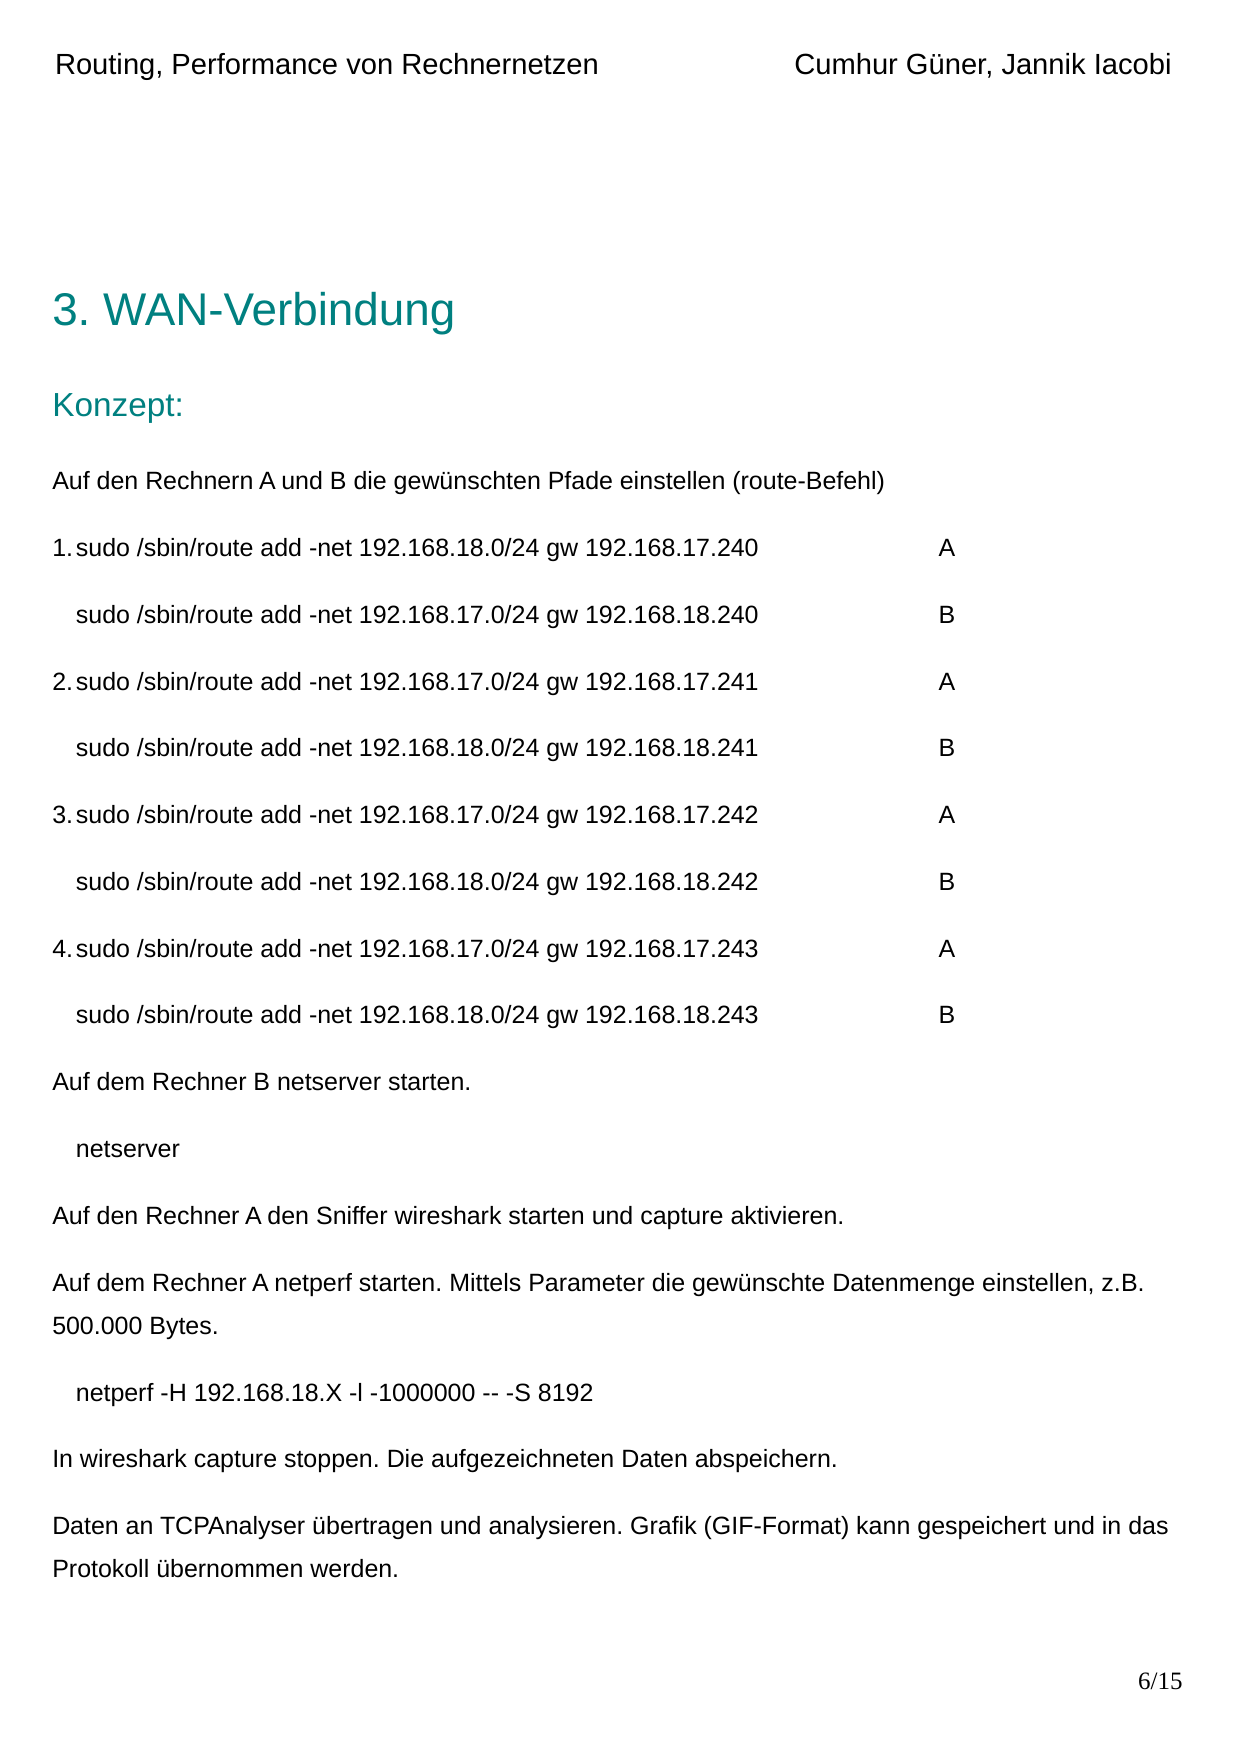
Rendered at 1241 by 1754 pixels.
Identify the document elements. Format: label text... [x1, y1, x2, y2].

text Daten an TCPAnalyser übertragen und analysieren. Grafik (GIF-Format) kann gespeichert und in das Protokoll übernommen werden. [52, 1511, 1182, 1583]
text netperf -H 192.168.18.X -l -1000000 -- -S 8192 [52, 1377, 1182, 1406]
text netserver [52, 1134, 1182, 1163]
text 4. sudo /sbin/route add -net 192.168.17.0/24 gw 192.168.17.243 A [52, 934, 1182, 962]
text In wireshark capture stoppen. Die aufgezeichneten Daten abspeichern. [52, 1444, 1182, 1473]
text sudo /sbin/route add -net 192.168.18.0/24 gw 192.168.18.241 B [52, 733, 1182, 762]
text Konzept: [52, 385, 1182, 423]
text sudo /sbin/route add -net 192.168.17.0/24 gw 192.168.18.240 B [52, 600, 1182, 629]
text 3. sudo /sbin/route add -net 192.168.17.0/24 gw 192.168.17.242 A [52, 800, 1182, 829]
text sudo /sbin/route add -net 192.168.18.0/24 gw 192.168.18.242 B [52, 867, 1182, 896]
text sudo /sbin/route add -net 192.168.18.0/24 gw 192.168.18.243 B [52, 1001, 1182, 1029]
text 1. sudo /sbin/route add -net 192.168.18.0/24 gw 192.168.17.240 A [52, 533, 1182, 562]
text Auf den Rechner A den Sniffer wireshark starten und capture aktivieren. [52, 1201, 1182, 1229]
text Auf dem Rechner B netserver starten. [52, 1067, 1182, 1096]
text Auf dem Rechner A netperf starten. Mittels Parameter die gewünschte Datenmenge einstellen, z.B. 500.000 Bytes. [52, 1268, 1182, 1339]
text Auf den Rechnern A und B die gewünschten Pfade einstellen (route-Befehl) [52, 466, 1182, 495]
text 3. WAN-Verbindung [52, 282, 1182, 335]
text 2. sudo /sbin/route add -net 192.168.17.0/24 gw 192.168.17.241 A [52, 667, 1182, 695]
